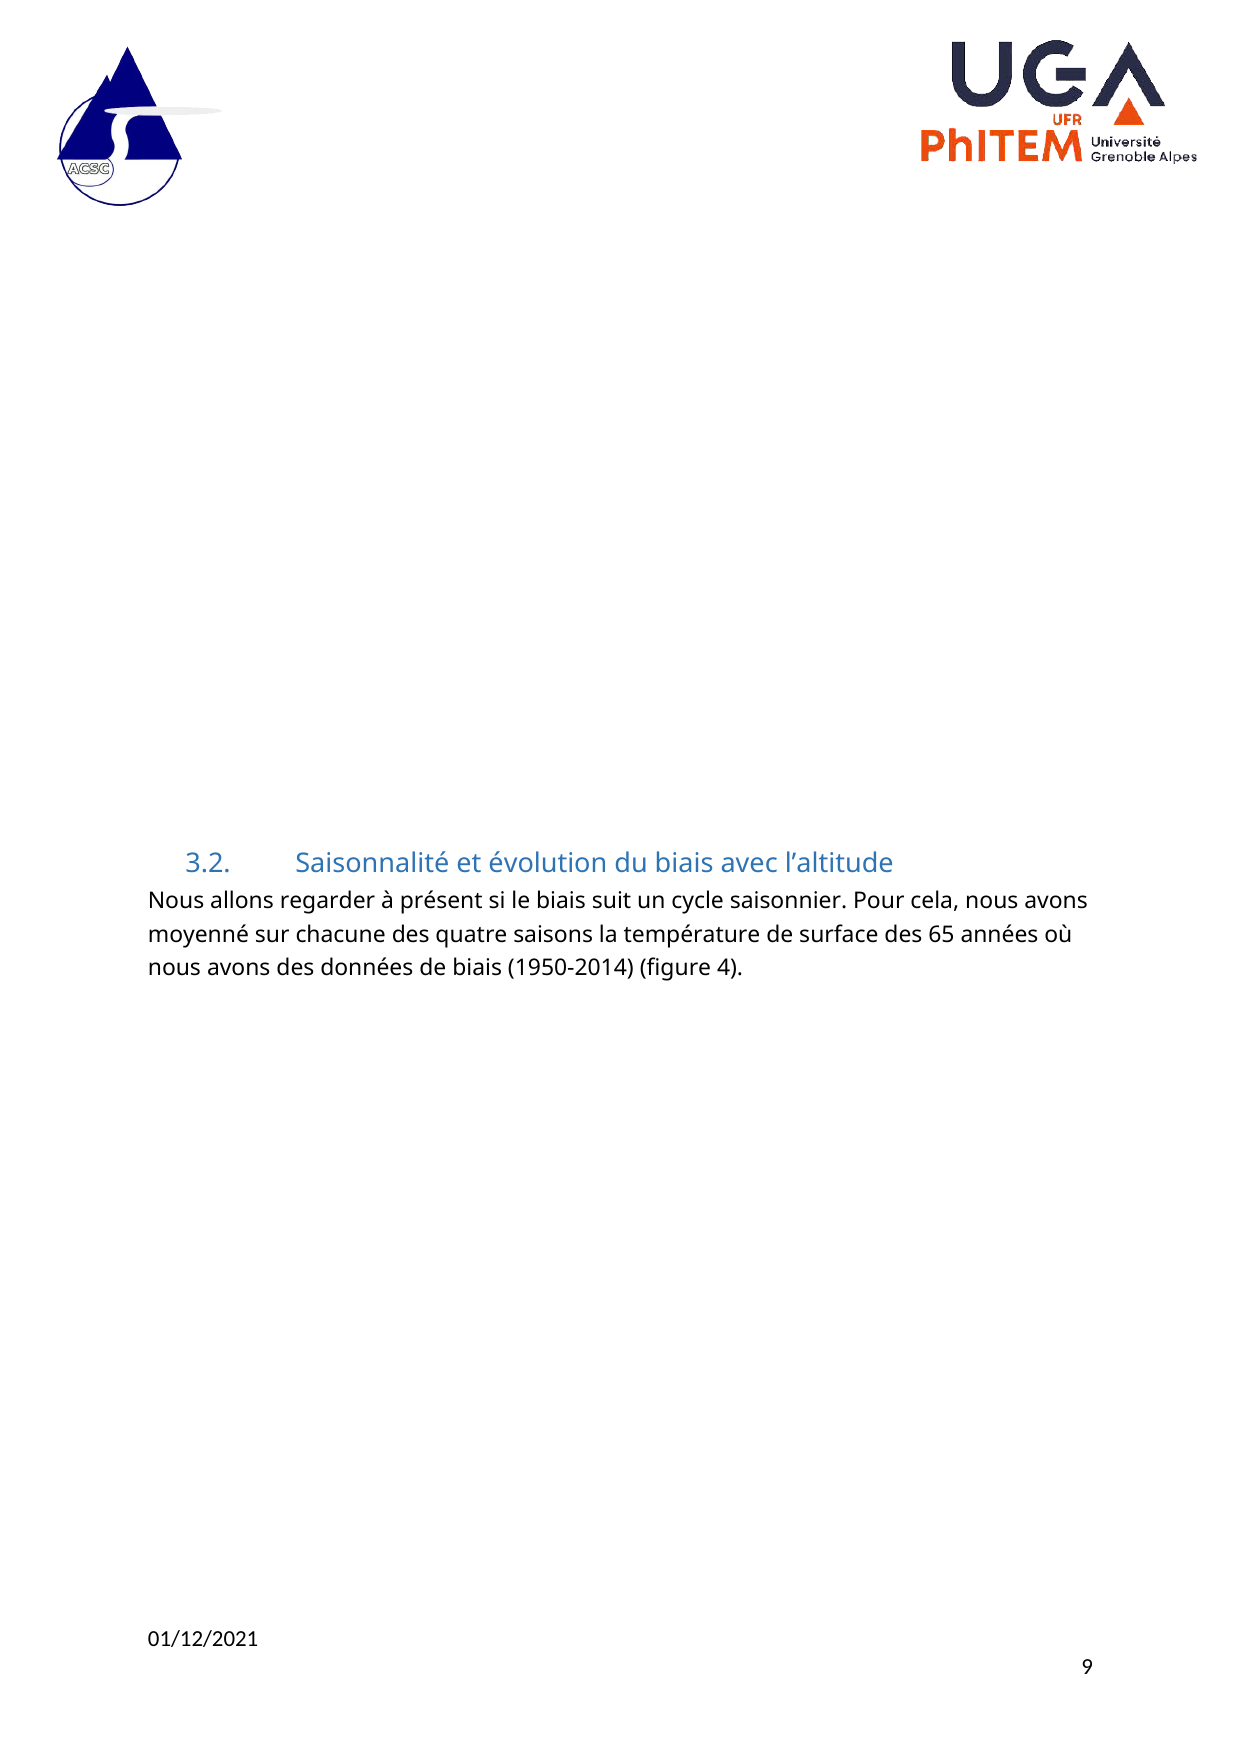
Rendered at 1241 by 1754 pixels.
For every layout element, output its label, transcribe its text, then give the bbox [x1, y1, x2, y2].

subtitle Saisonnalité et évolution du biais avec l’altitude [185, 844, 1093, 881]
picture [921, 40, 1197, 164]
text Nous allons regarder à présent si le biais suit un cycle saisonnier. Pour cela, nous avons moyenné sur chacune des quatre saisons la température de surface des 65 années où nous avons des données de biais (1950-2014) (figure 4). [148, 884, 1093, 982]
picture [43, 40, 227, 224]
